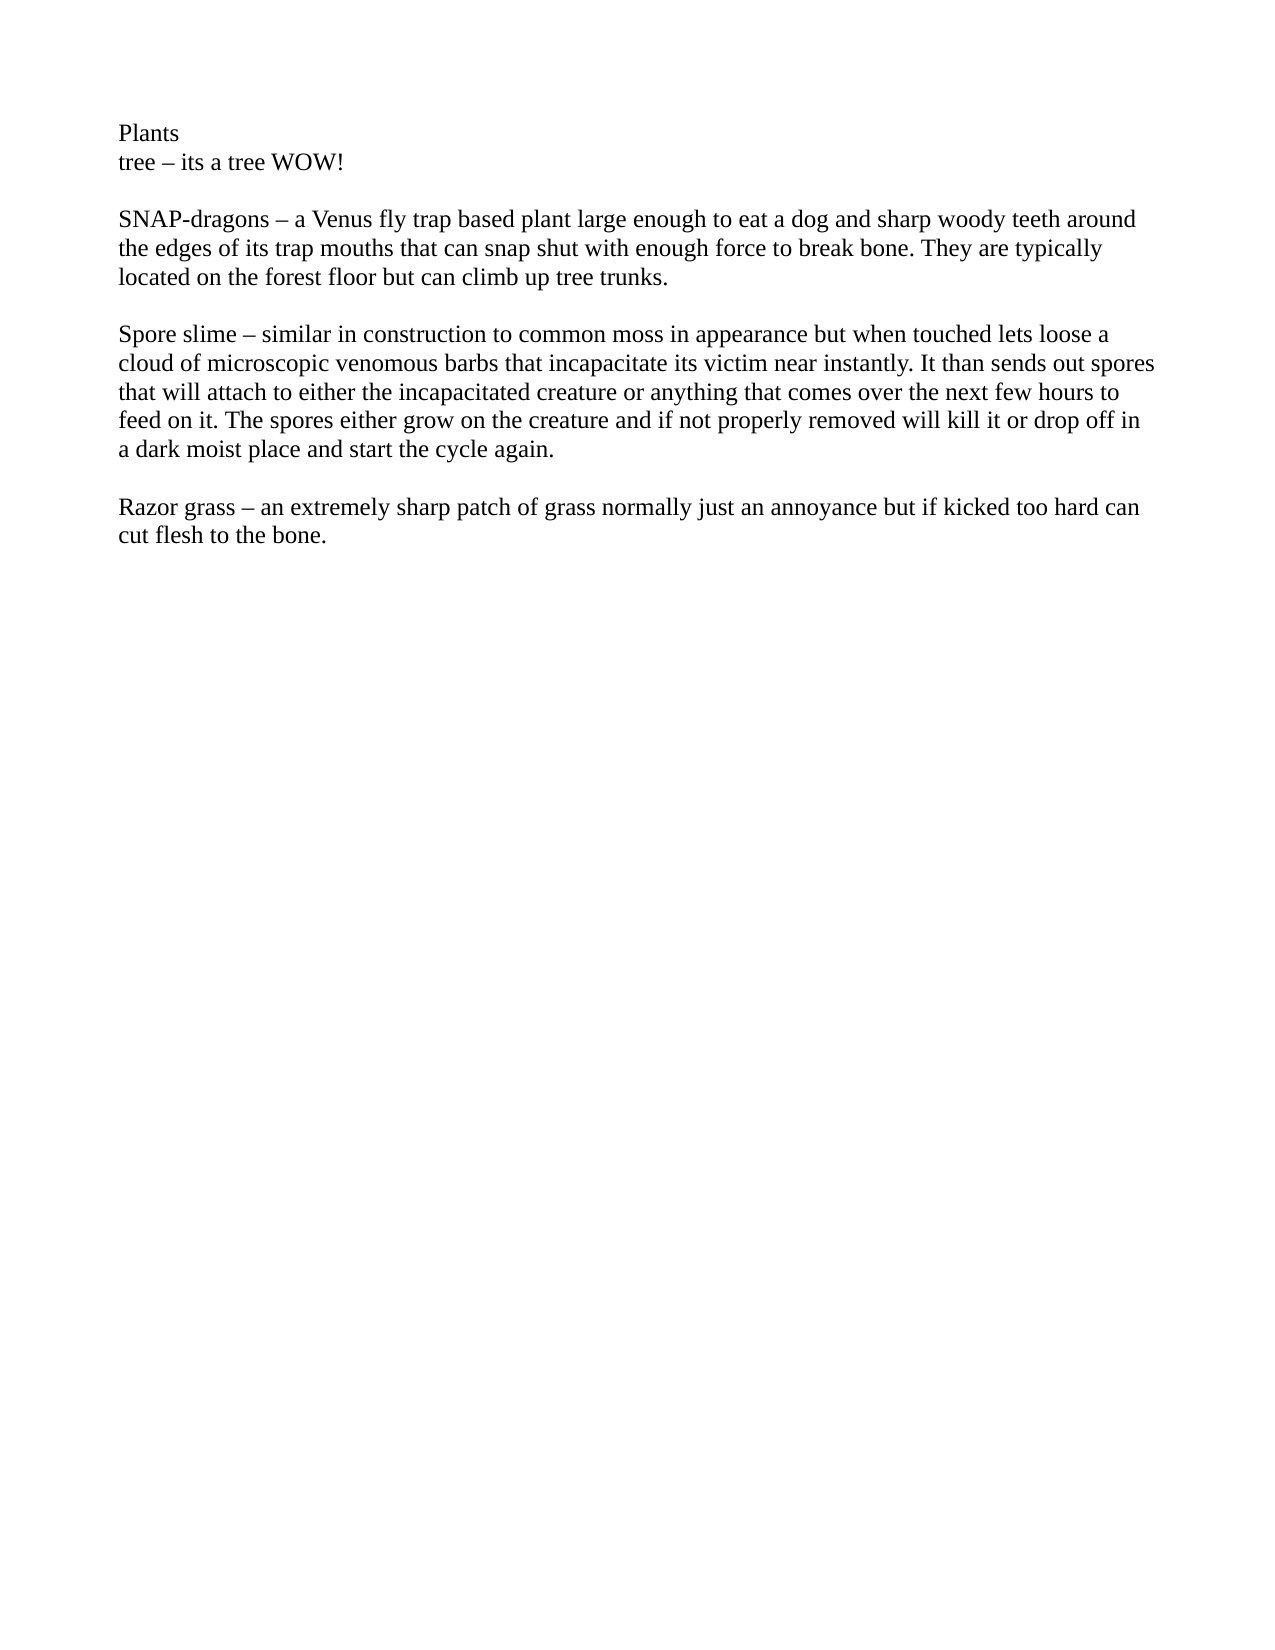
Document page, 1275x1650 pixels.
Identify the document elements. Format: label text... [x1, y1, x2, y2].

text Spore slime – similar in construction to common moss in appearance but when touched lets loose a cloud of microscopic venomous barbs that incapacitate its victim near instantly. It than sends out spores that will attach to either the incapacitated creature or anything that comes over the next few hours to feed on it. The spores either grow on the creature and if not properly removed will kill it or drop off in a dark moist place and start the cycle again. [118, 319, 1157, 463]
text Plants [118, 118, 1157, 147]
text tree – its a tree WOW! [118, 147, 1157, 176]
text Razor grass – an extremely sharp patch of grass normally just an annoyance but if kicked too hard can cut flesh to the bone. [118, 492, 1157, 549]
text SNAP-dragons – a Venus fly trap based plant large enough to eat a dog and sharp woody teeth around the edges of its trap mouths that can snap shut with enough force to break bone. They are typically located on the forest floor but can climb up tree trunks. [118, 204, 1157, 291]
